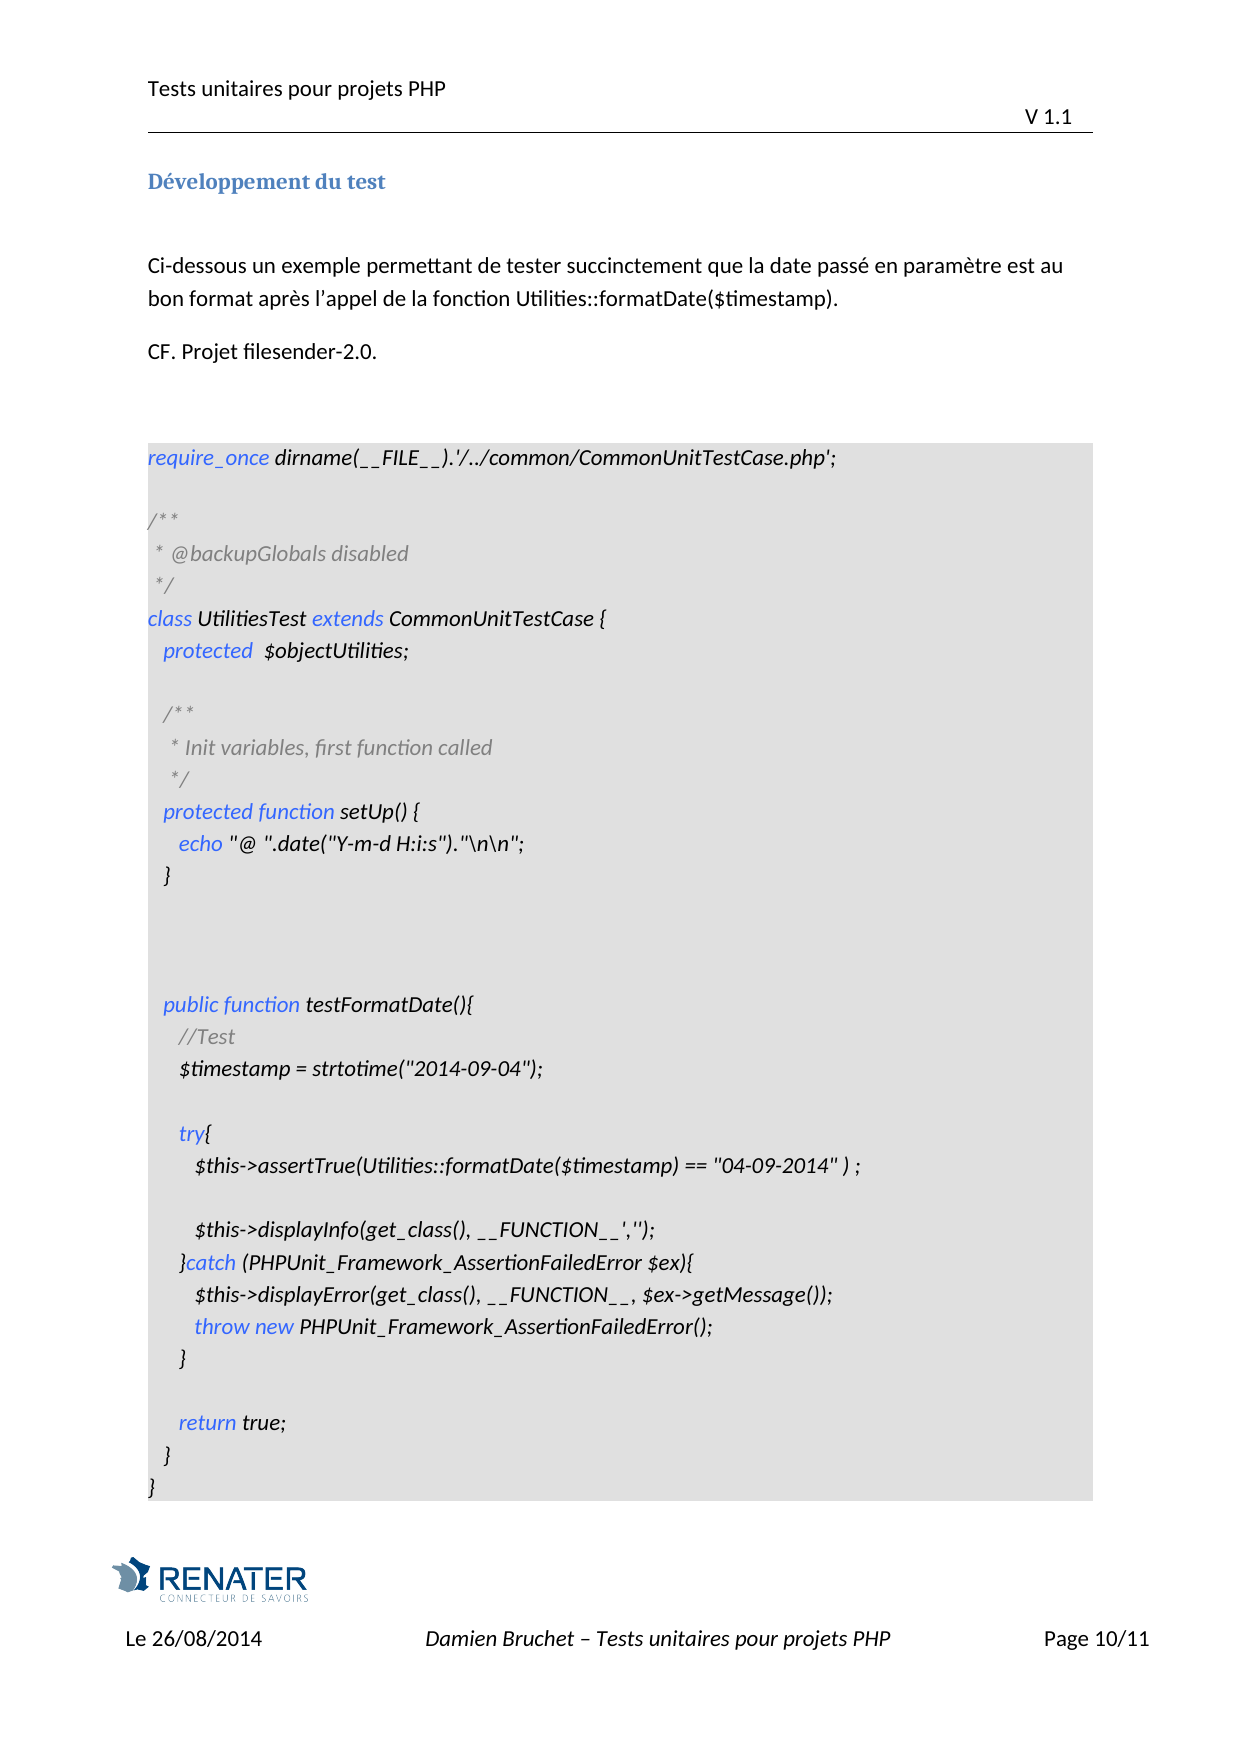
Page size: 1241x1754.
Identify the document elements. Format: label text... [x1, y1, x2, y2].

text return true; [148, 1408, 1093, 1437]
text $this->assertTrue(Utilities::formatDate($timestamp) == "04-09-2014" ) ; [148, 1151, 1093, 1179]
text /** [148, 700, 1093, 728]
text * @backupGlobals disabled [148, 539, 1093, 567]
text $this->displayError(get_class(), __FUNCTION__, $ex->getMessage()); [148, 1280, 1093, 1308]
text //Test [148, 1022, 1093, 1050]
picture [110, 1541, 309, 1617]
text require_once dirname(__FILE__).'/../common/CommonUnitTestCase.php'; [148, 443, 1093, 471]
text $timestamp = strtotime("2014-09-04"); [148, 1054, 1093, 1082]
text Ci-dessous un exemple permettant de tester succinctement que la date passé en paramètre est au bon format après l’appel de la fonction Utilities::formatDate($timestamp). [148, 252, 1093, 312]
text } [148, 1473, 1093, 1501]
text protected $objectUtilities; [148, 636, 1093, 664]
text class UtilitiesTest extends CommonUnitTestCase { [148, 604, 1093, 632]
text protected function setUp() { [148, 797, 1093, 825]
text $this->displayInfo(get_class(), __FUNCTION__',''); [148, 1215, 1093, 1243]
text public function testFormatDate(){ [148, 990, 1093, 1018]
text echo "@ ".date("Y-m-d H:i:s")."\n\n"; [148, 829, 1093, 857]
text } [148, 1344, 1093, 1372]
text } [148, 861, 1093, 889]
text } [148, 1441, 1093, 1469]
text */ [148, 765, 1093, 793]
text * Init variables, first function called [148, 733, 1093, 761]
text /** [148, 507, 1093, 535]
subtitle Développement du test [148, 168, 1093, 195]
text }catch (PHPUnit_Framework_AssertionFailedError $ex){ [148, 1248, 1093, 1276]
text */ [148, 572, 1093, 600]
text CF. Projet filesender-2.0. [148, 337, 1093, 365]
text throw new PHPUnit_Framework_AssertionFailedError(); [148, 1312, 1093, 1340]
text try{ [148, 1119, 1093, 1147]
